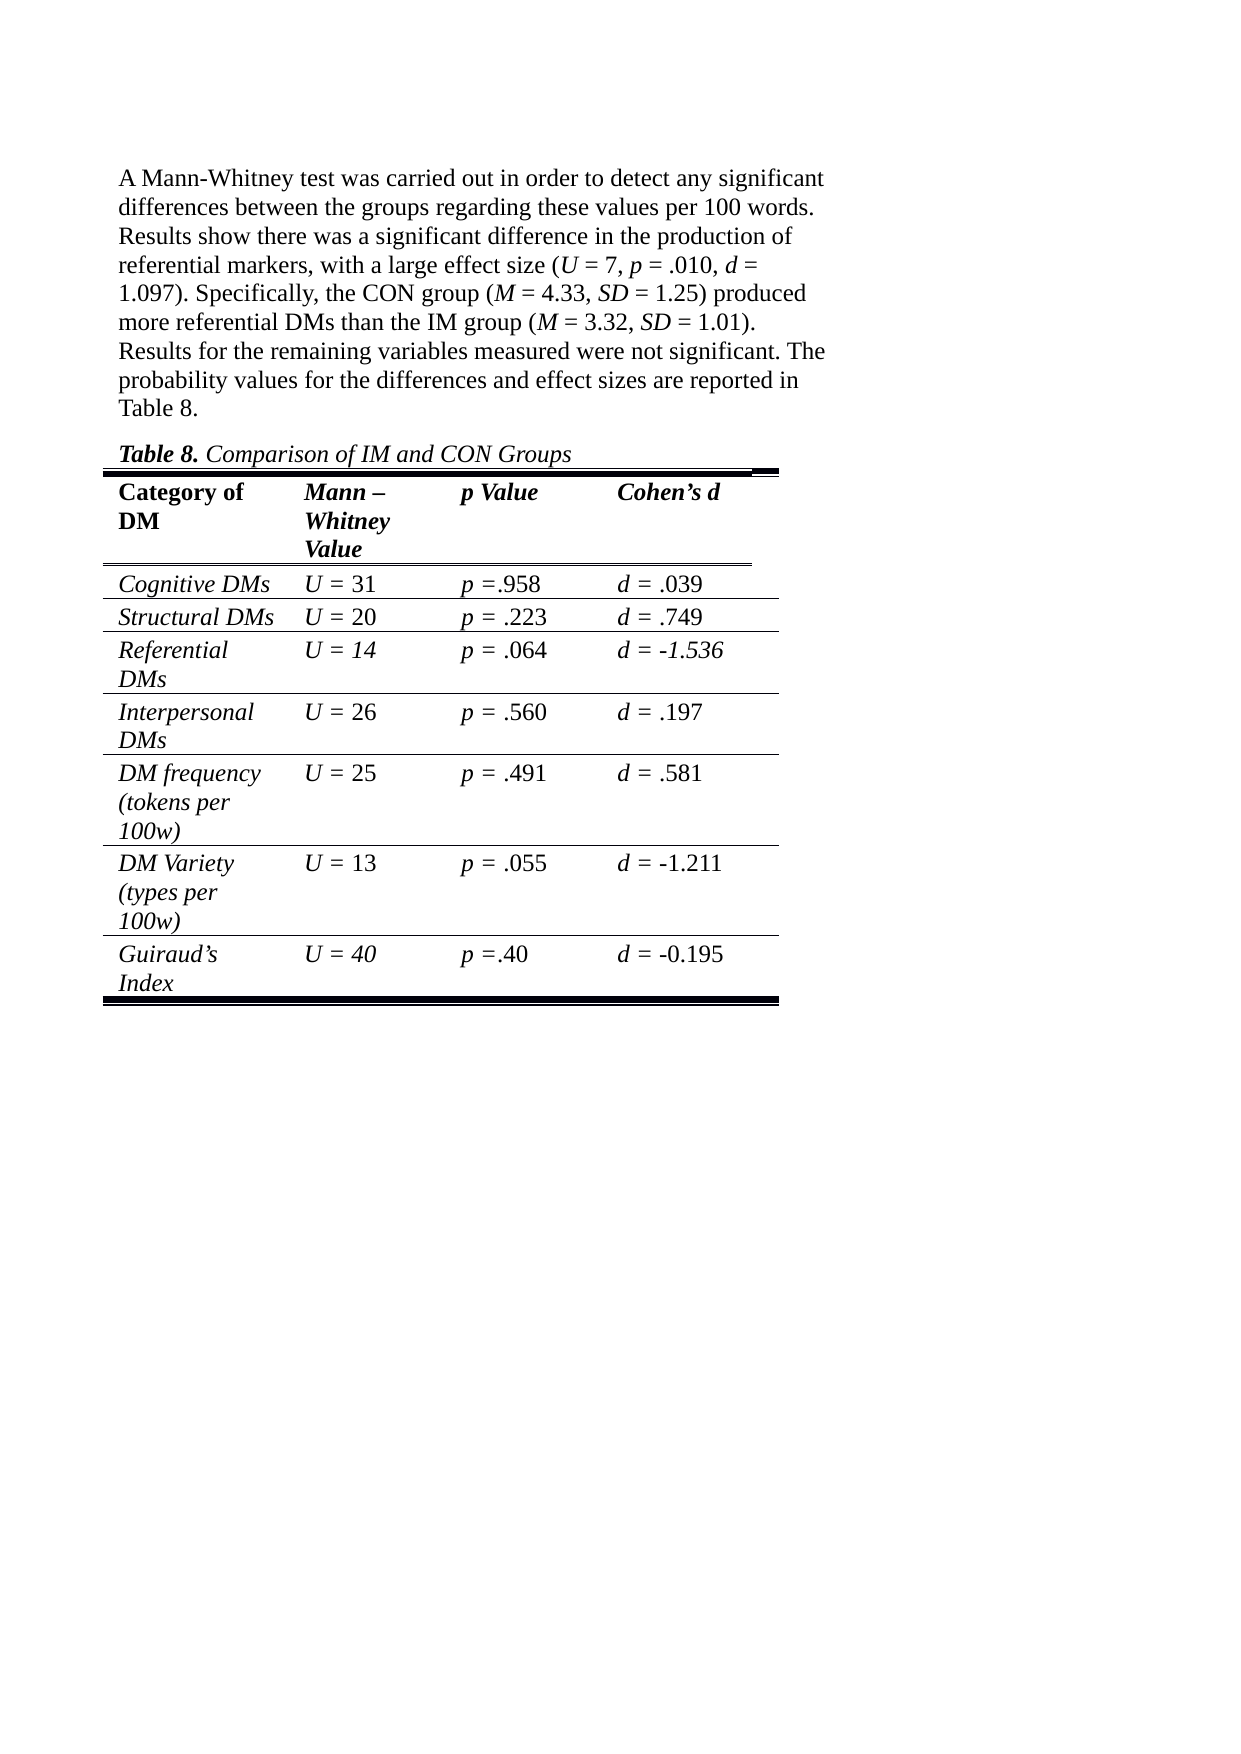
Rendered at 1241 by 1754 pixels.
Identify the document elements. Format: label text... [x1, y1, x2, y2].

table_cell Structural DMs [103, 599, 288, 631]
table_cell U = 20 [289, 599, 446, 631]
table_cell d = -1.211 [602, 846, 779, 935]
table_cell p = .491 [446, 755, 602, 844]
table_cell Guiraud’s Index [103, 936, 288, 996]
table_cell Cohen’s d [602, 477, 752, 563]
table_cell Interpersonal DMs [103, 694, 288, 754]
table_cell DM Variety (types per 100w) [103, 846, 288, 935]
table_cell p = .064 [446, 632, 602, 693]
text A Mann-Whitney test was carried out in order to detect any significant differences between the groups regarding these values per 100 words. Results show there was a significant difference in the production of referential markers, with a large effect size (U = 7, p = .010, d = 1.097). Specifically, the CON group (M = 4.33, SD = 1.25) produced more referential DMs than the IM group (M = 3.32, SD = 1.01). Results for the remaining variables measured were not significant. The probability values for the differences and effect sizes are reported in Table 8. [118, 163, 827, 422]
table_cell U = 25 [289, 755, 446, 844]
table_cell p = .223 [446, 599, 602, 631]
table_cell U = 40 [289, 936, 446, 996]
table_cell d = .581 [602, 755, 779, 844]
table_cell d = .749 [602, 599, 779, 631]
table_cell [752, 477, 779, 563]
table_cell d = -0.195 [602, 936, 779, 996]
table_cell U = 26 [289, 694, 446, 754]
table_cell d = .039 [602, 566, 752, 598]
table_cell p =.40 [446, 936, 602, 996]
table_cell d = .197 [602, 694, 779, 754]
table_cell U = 14 [289, 632, 446, 693]
table_cell p = .560 [446, 694, 602, 754]
table_cell d = -1.536 [602, 632, 779, 693]
table_header Table 8. Comparison of IM and CON Groups [103, 439, 779, 468]
table_cell Category of DM [103, 477, 288, 563]
table_cell U = 13 [289, 846, 446, 935]
table_cell Referential DMs [103, 632, 288, 693]
table_cell U = 31 [289, 566, 446, 598]
table_cell [752, 563, 779, 598]
table_cell DM frequency (tokens per 100w) [103, 755, 288, 844]
table_cell Cognitive DMs [103, 566, 288, 598]
table_cell p Value [446, 477, 602, 563]
table_cell p =.958 [446, 566, 602, 598]
table_cell Mann –Whitney Value [289, 477, 446, 563]
table_cell p = .055 [446, 846, 602, 935]
